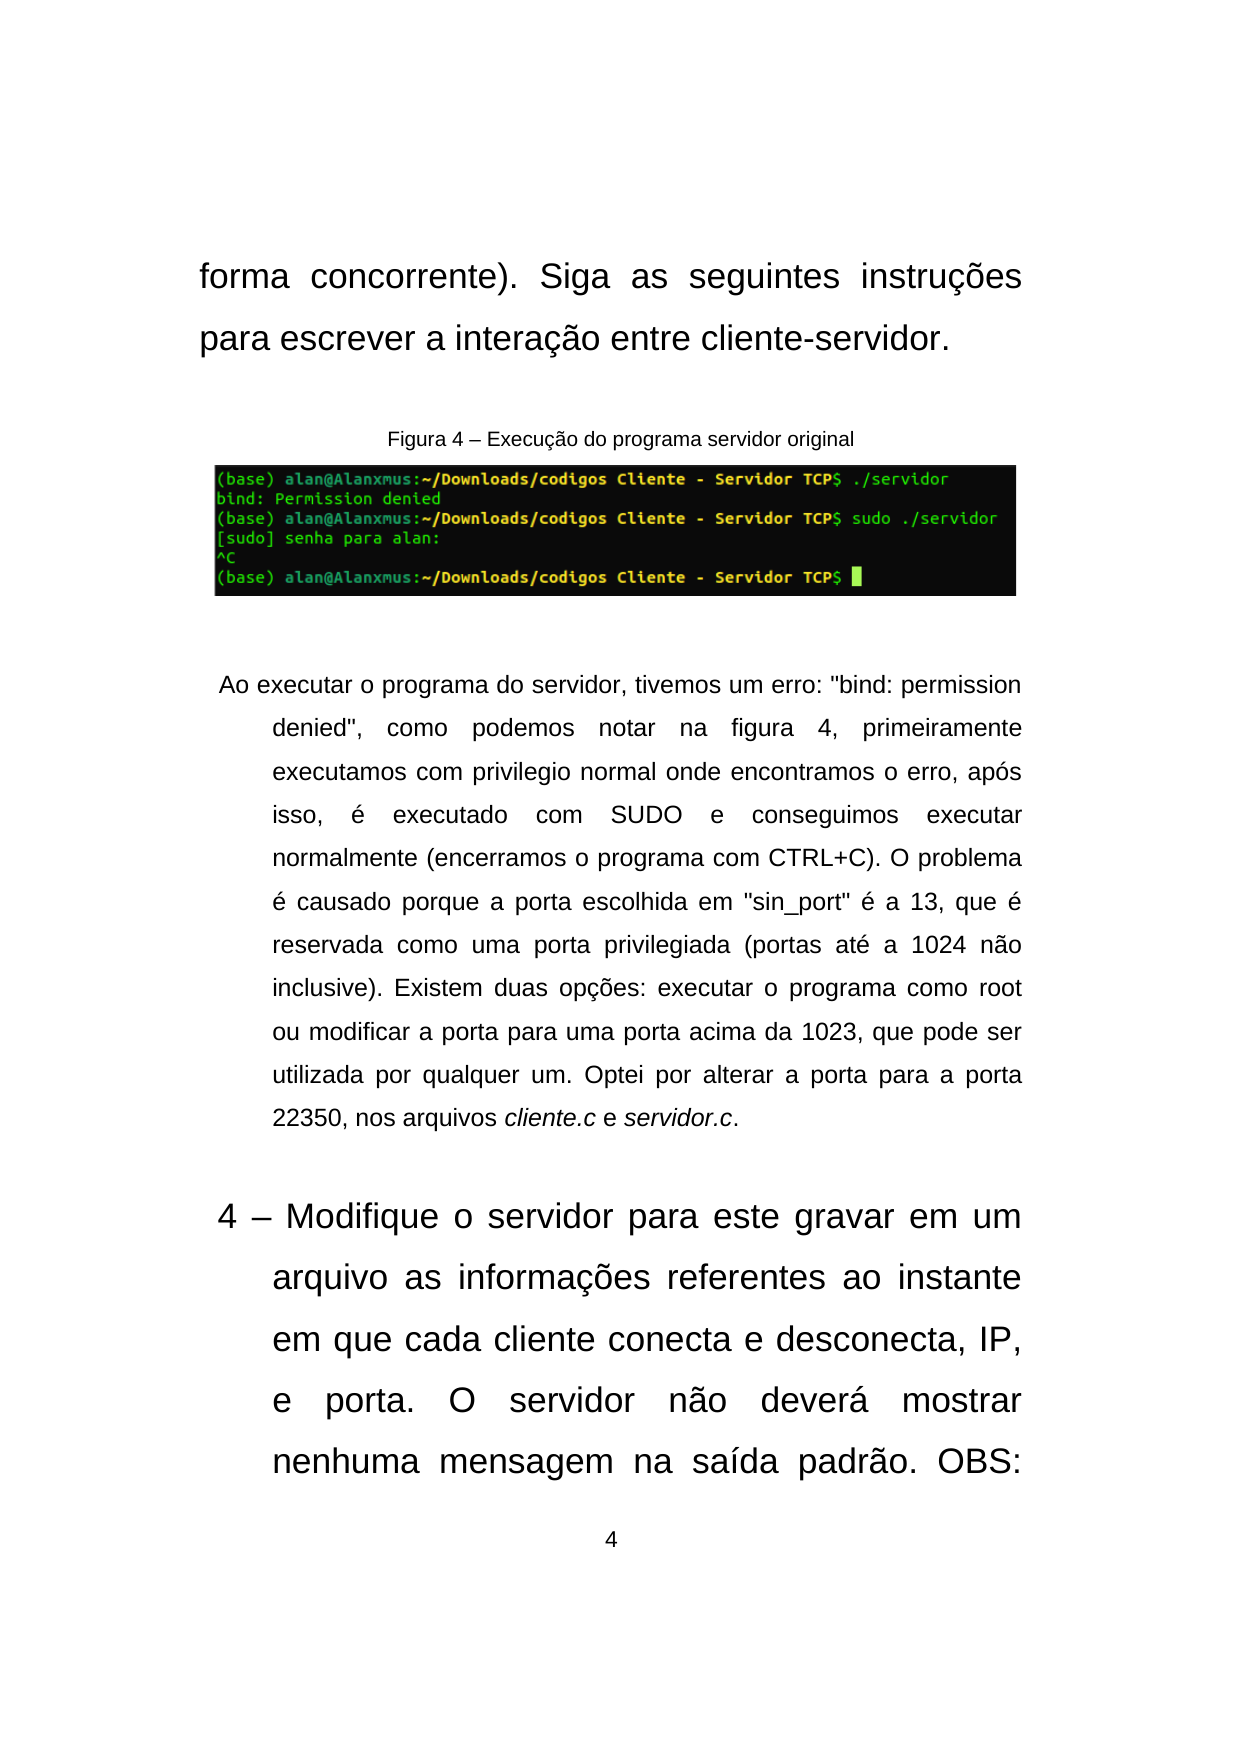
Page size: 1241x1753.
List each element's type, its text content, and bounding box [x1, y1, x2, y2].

text forma concorrente). Siga as seguintes instruções para escrever a interação entre cliente-servidor. [199, 255, 1023, 357]
text 4 – Modifique o servidor para este gravar em um arquivo as informações referentes ao instante em que cada cliente conecta e desconecta, IP, e porta. O servidor não deverá mostrar nenhuma mensagem na saída padrão. OBS: [217, 1195, 1023, 1481]
text Ao executar o programa do servidor, tivemos um erro: "bind: permission denied", como podemos notar na figura 4, primeiramente executamos com privilegio normal onde encontramos o erro, após isso, é executado com SUDO e conseguimos executar normalmente (encerramos o programa com CTRL+C). O problema é causado porque a porta escolhida em "sin_port" é a 13, que é reservada como uma porta privilegiada (portas até a 1024 não inclusive). Existem duas opções: executar o programa como root ou modificar a porta para uma porta acima da 1023, que pode ser utilizada por qualquer um. Optei por alterar a porta para a porta 22350, nos arquivos cliente.c e servidor.c. [218, 511, 1023, 1132]
picture [211, 465, 1017, 596]
text Figura 4 – Execução do programa servidor original [218, 426, 1023, 450]
